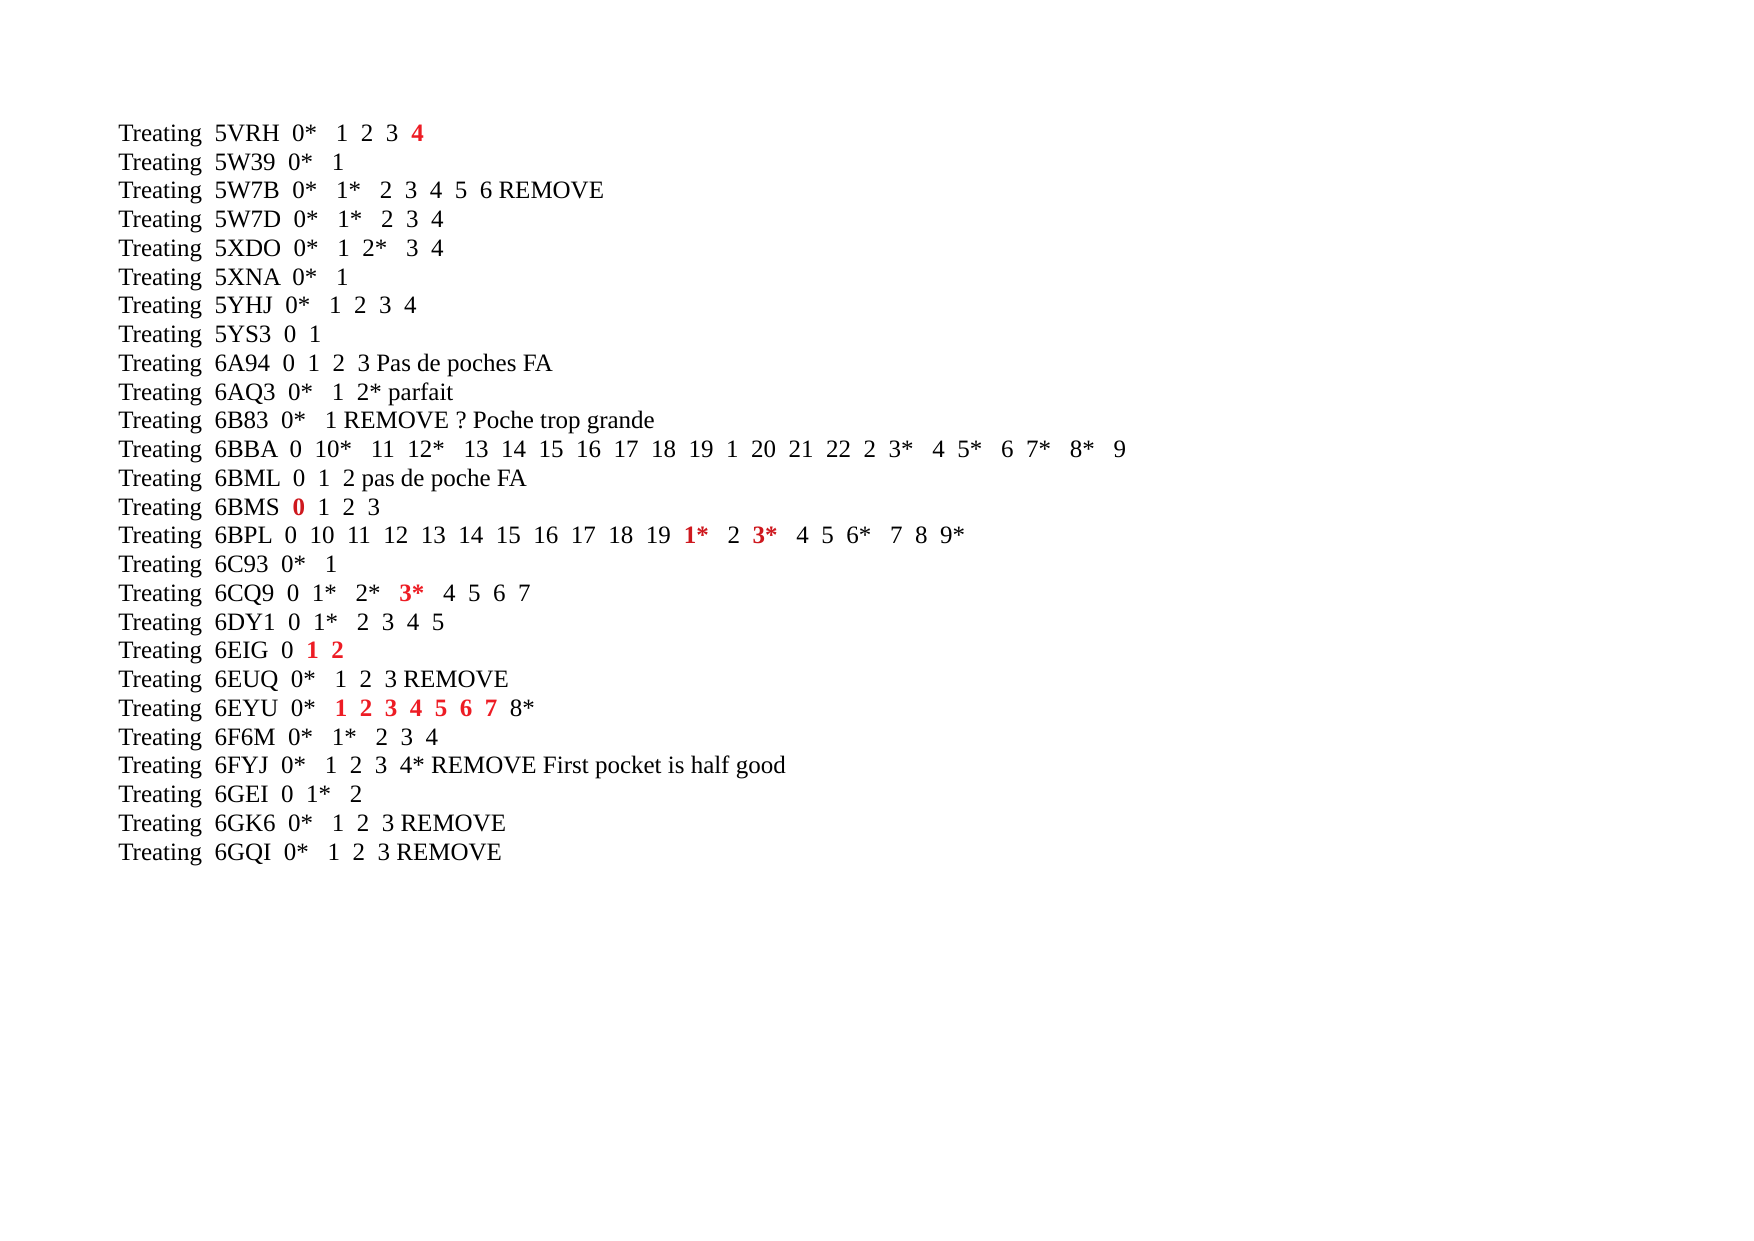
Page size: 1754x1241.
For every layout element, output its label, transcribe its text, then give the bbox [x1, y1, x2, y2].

text Treating 6F6M 0* 1* 2 3 4 [118, 722, 1636, 751]
text Treating 6GK6 0* 1 2 3 REMOVE [118, 808, 1636, 837]
text Treating 6EYU 0* 1 2 3 4 5 6 7 8* [118, 693, 1636, 722]
text Treating 6BPL 0 10 11 12 13 14 15 16 17 18 19 1* 2 3* 4 5 6* 7 8 9* [118, 521, 1636, 549]
text Treating 5XNA 0* 1 [118, 262, 1636, 291]
text Treating 6CQ9 0 1* 2* 3* 4 5 6 7 [118, 578, 1636, 607]
text Treating 6DY1 0 1* 2 3 4 5 [118, 607, 1636, 636]
text Treating 6BBA 0 10* 11 12* 13 14 15 16 17 18 19 1 20 21 22 2 3* 4 5* 6 7* 8* 9 [118, 434, 1636, 463]
text Treating 6B83 0* 1 REMOVE ? Poche trop grande [118, 406, 1636, 434]
text Treating 6A94 0 1 2 3 Pas de poches FA [118, 348, 1636, 377]
text Treating 5W7D 0* 1* 2 3 4 [118, 204, 1636, 233]
text Treating 5YS3 0 1 [118, 319, 1636, 348]
text Treating 6EIG 0 1 2 [118, 636, 1636, 664]
text Treating 6AQ3 0* 1 2* parfait [118, 377, 1636, 406]
text Treating 6EUQ 0* 1 2 3 REMOVE [118, 664, 1636, 693]
text Treating 5W7B 0* 1* 2 3 4 5 6 REMOVE [118, 176, 1636, 204]
text Treating 5XDO 0* 1 2* 3 4 [118, 233, 1636, 262]
text Treating 6FYJ 0* 1 2 3 4* REMOVE First pocket is half good [118, 751, 1636, 779]
text Treating 6GQI 0* 1 2 3 REMOVE [118, 837, 1636, 866]
text Treating 5VRH 0* 1 2 3 4 [118, 118, 1636, 147]
text Treating 6BML 0 1 2 pas de poche FA [118, 463, 1636, 492]
text Treating 6C93 0* 1 [118, 549, 1636, 578]
text Treating 6BMS 0 1 2 3 [118, 492, 1636, 521]
text Treating 6GEI 0 1* 2 [118, 779, 1636, 808]
text Treating 5YHJ 0* 1 2 3 4 [118, 291, 1636, 319]
text Treating 5W39 0* 1 [118, 147, 1636, 176]
